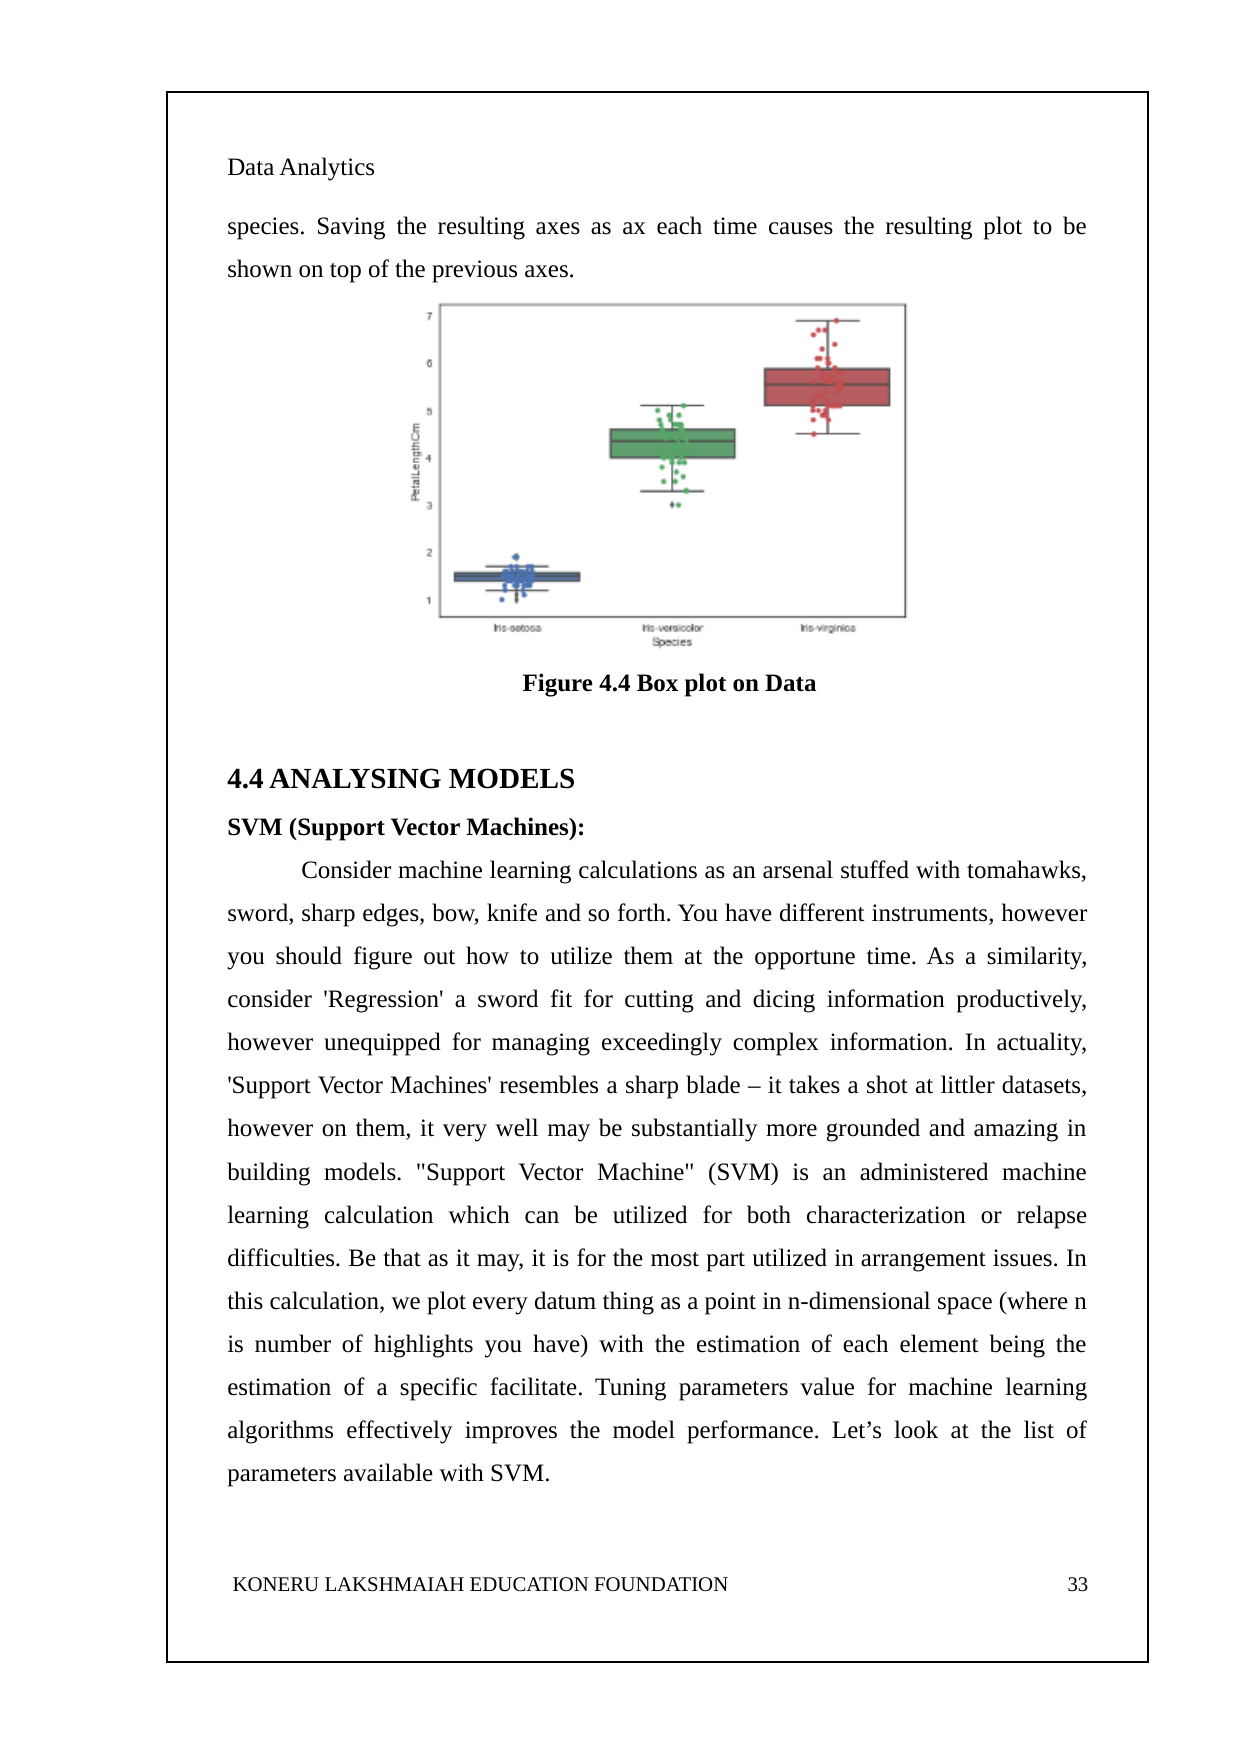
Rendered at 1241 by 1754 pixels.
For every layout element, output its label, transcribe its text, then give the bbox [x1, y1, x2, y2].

text species. Saving the resulting axes as ax each time causes the resulting plot to be shown on top of the previous axes. [227, 211, 1088, 283]
text Consider machine learning calculations as an arsenal stuffed with tomahawks, sword, sharp edges, bow, knife and so forth. You have different instruments, however you should figure out how to utilize them at the opportune time. As a similarity, consider 'Regression' a sword fit for cutting and dicing information productively, however unequipped for managing exceedingly complex information. In actuality, 'Support Vector Machines' resembles a sharp blade – it takes a shot at littler datasets, however on them, it very well may be substantially more grounded and amazing in building models. "Support Vector Machine" (SVM) is an administered machine learning calculation which can be utilized for both characterization or relapse difficulties. Be that as it may, it is for the most part utilized in arrangement issues. In this calculation, we plot every datum thing as a point in n-dimensional space (where n is number of highlights you have) with the estimation of each element being the estimation of a specific facilitate. Tuning parameters value for machine learning algorithms effectively improves the model performance. Let’s look at the list of parameters available with SVM. [227, 855, 1088, 1487]
text 4.4 ANALYSING MODELS [227, 761, 1088, 795]
text Figure 4.4 Box plot on Data [227, 297, 1088, 697]
picture [404, 297, 911, 654]
text SVM (Support Vector Machines): [227, 812, 1088, 840]
